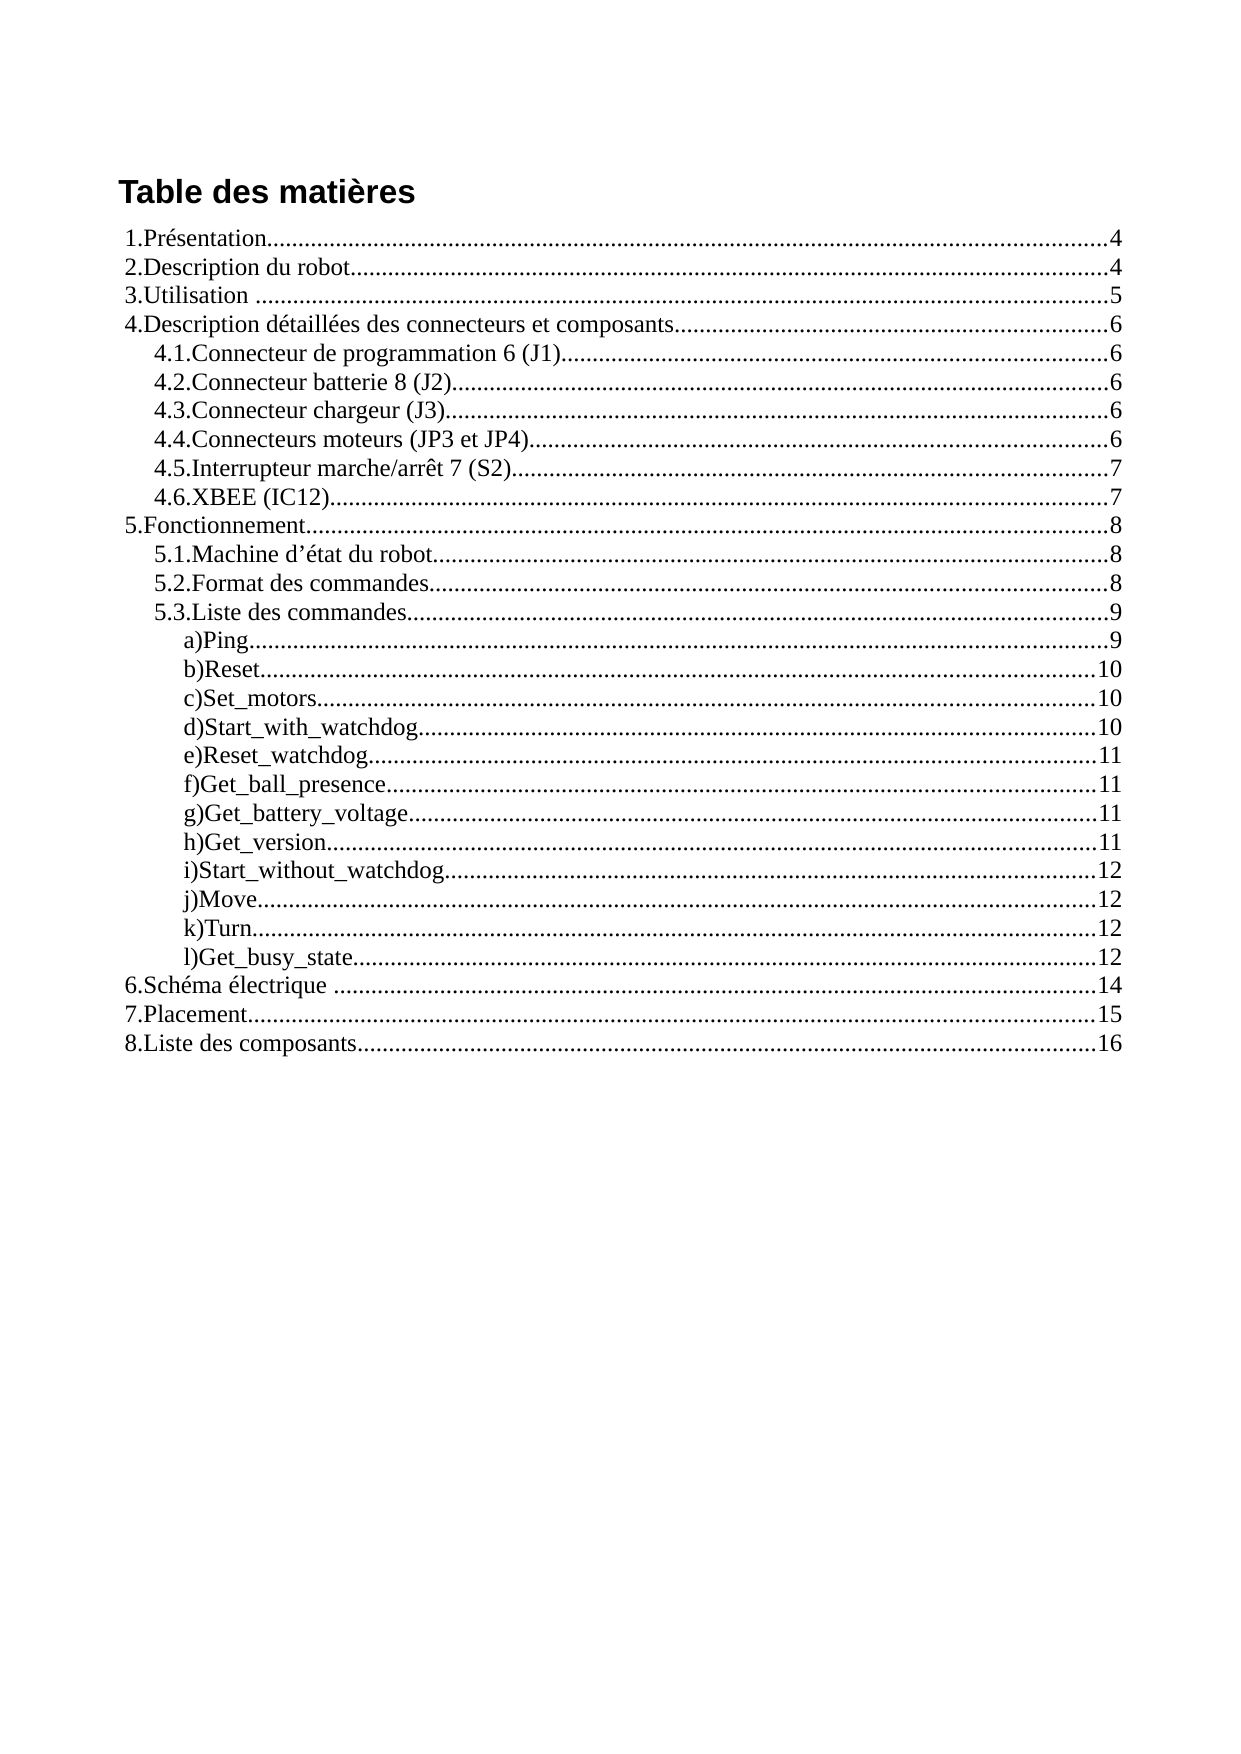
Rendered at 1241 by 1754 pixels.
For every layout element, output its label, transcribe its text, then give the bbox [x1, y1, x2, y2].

text 5.Fonctionnement 8 [118, 510, 1122, 539]
text g)Get_battery_voltage 11 [177, 798, 1122, 827]
text k)Turn 12 [177, 913, 1122, 942]
text 4.Description détaillées des connecteurs et composants 6 [118, 309, 1122, 338]
text d)Start_with_watchdog 10 [177, 712, 1122, 740]
text a)Ping 9 [177, 625, 1122, 654]
text 1.Présentation 4 [118, 223, 1122, 252]
text f)Get_ball_presence 11 [177, 769, 1122, 798]
text e)Reset_watchdog 11 [177, 740, 1122, 769]
text b)Reset 10 [177, 654, 1122, 683]
text j)Move 12 [177, 884, 1122, 913]
text h)Get_version 11 [177, 827, 1122, 855]
text 8.Liste des composants 16 [118, 1028, 1122, 1057]
text 4.1.Connecteur de programmation 6 (J1) 6 [148, 338, 1122, 367]
text 4.4.Connecteurs moteurs (JP3 et JP4) 6 [148, 424, 1122, 453]
text 5.2.Format des commandes 8 [148, 568, 1122, 597]
text i)Start_without_watchdog 12 [177, 855, 1122, 884]
text 5.1.Machine d’état du robot 8 [148, 539, 1122, 568]
text 4.6.XBEE (IC12) 7 [148, 482, 1122, 510]
text 2.Description du robot 4 [118, 252, 1122, 280]
text l)Get_busy_state 12 [177, 942, 1122, 970]
text 3.Utilisation 5 [118, 280, 1122, 309]
text 4.2.Connecteur batterie 8 (J2) 6 [148, 367, 1122, 395]
text 5.3.Liste des commandes 9 [148, 597, 1122, 625]
text 4.5.Interrupteur marche/arrêt 7 (S2) 7 [148, 453, 1122, 482]
text 6.Schéma électrique 14 [118, 970, 1122, 999]
text 7.Placement 15 [118, 999, 1122, 1028]
subtitle Table des matières [118, 172, 1122, 210]
text 4.3.Connecteur chargeur (J3) 6 [148, 395, 1122, 424]
text c)Set_motors 10 [177, 683, 1122, 712]
